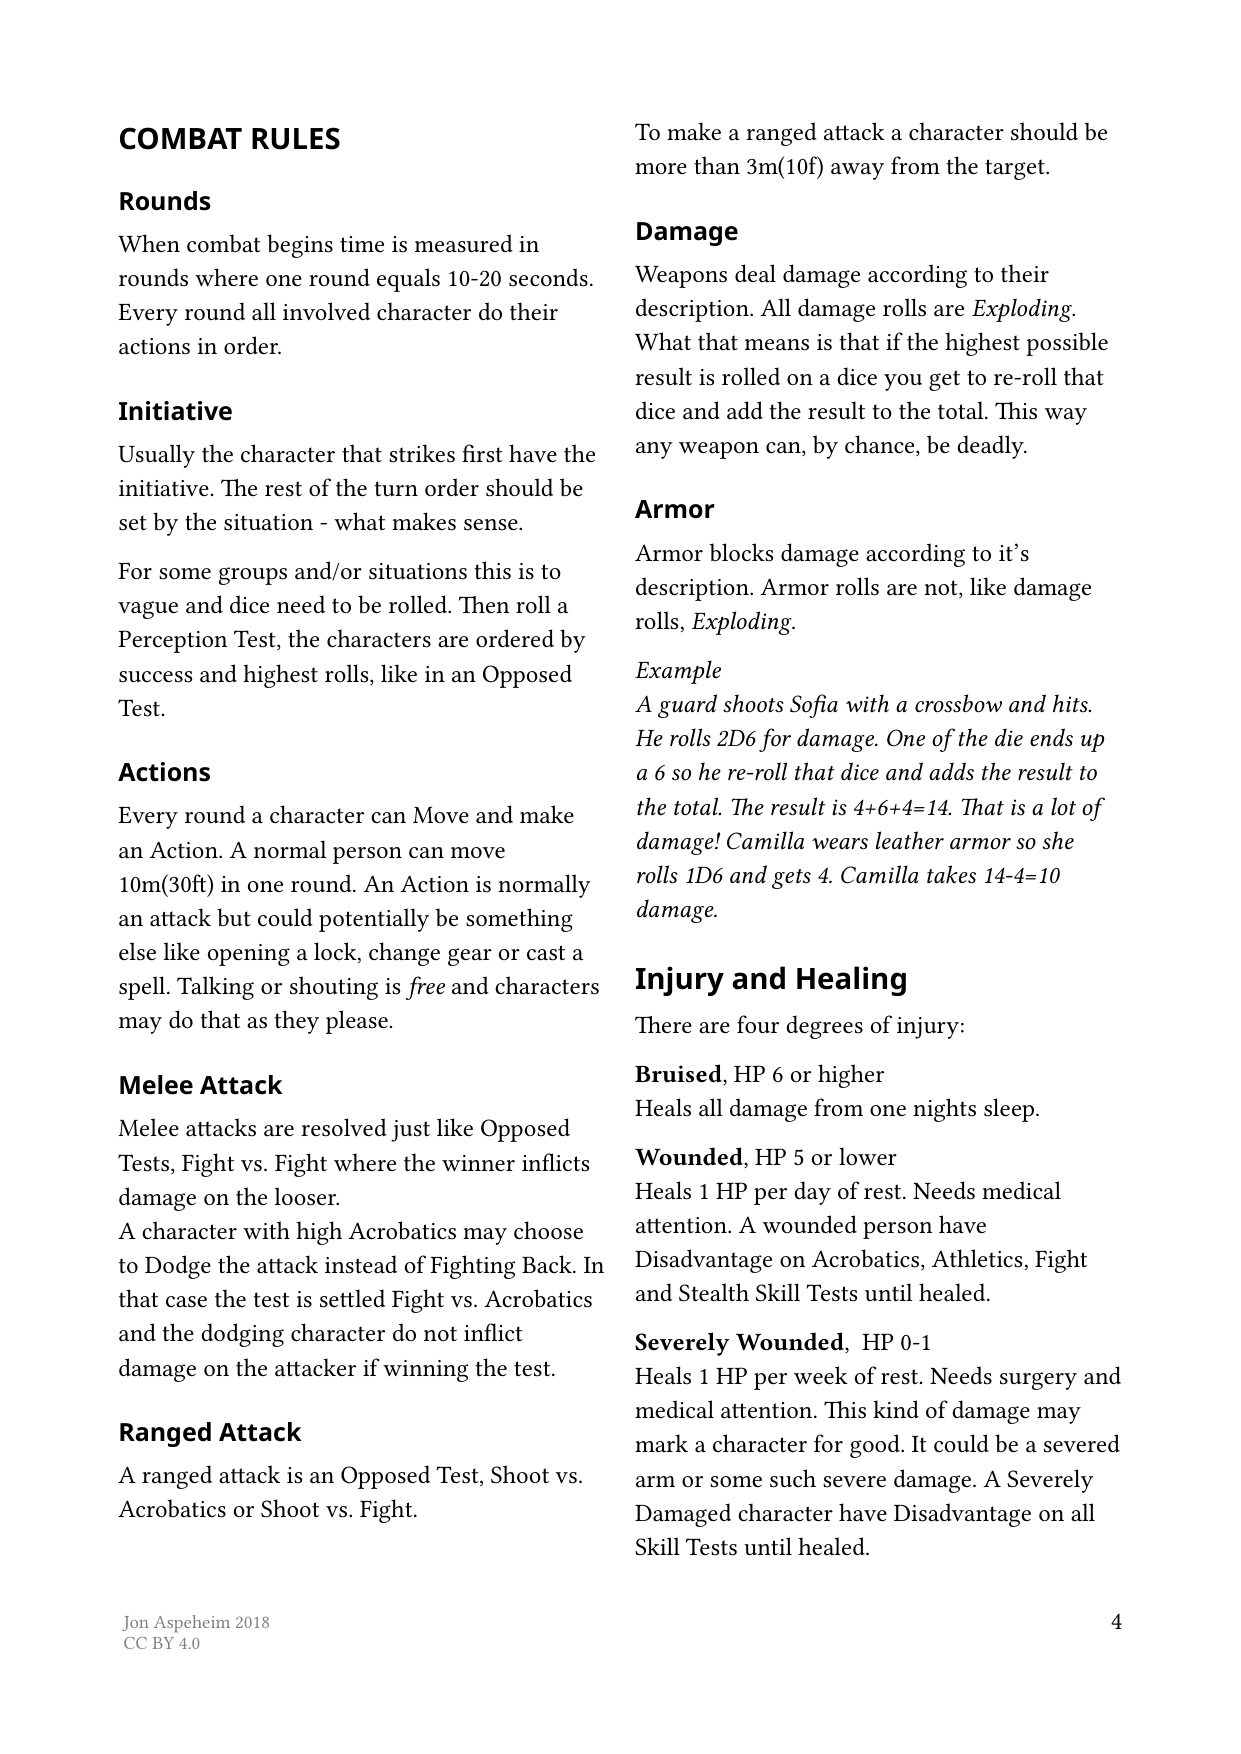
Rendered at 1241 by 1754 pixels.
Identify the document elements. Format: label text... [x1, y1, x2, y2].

text Bruised, HP 6 or higher Heals all damage from one nights sleep. [635, 1059, 1122, 1122]
subtitle Rounds [118, 183, 605, 217]
subtitle Ranged Attack [118, 1415, 605, 1449]
text Weapons deal damage according to their description. All damage rolls are Exploding. What that means is that if the highest possible result is rolled on a dice you get to re-roll that dice and add the result to the total. This way any weapon can, by chance, be deadly. [635, 260, 1122, 459]
subtitle Melee Attack [118, 1068, 605, 1102]
text Every round a character can Move and make an Action. A normal person can move 10m(30ft) in one round. An Action is normally an attack but could potentially be something else like opening a lock, change gear or cast a spell. Talking or shouting is free and characters may do that as they please. [118, 802, 605, 1035]
text When combat begins time is measured in rounds where one round equals 10-20 seconds. Every round all involved character do their actions in order. [118, 230, 605, 361]
subtitle Damage [635, 213, 1122, 248]
subtitle Armor [635, 492, 1122, 526]
subtitle COMBAT RULES [118, 118, 605, 158]
text Armor blocks damage according to it’s description. Armor rolls are not, like damage rolls, Exploding. [635, 539, 1122, 636]
text Example A guard shoots Sofia with a crossbow and hits. He rolls 2D6 for damage. One of the die ends up a 6 so he re-roll that dice and adds the result to the total. The result is 4+6+4=14. That is a lot of damage! Camilla wears leather armor so she rolls 1D6 and gets 4. Camilla takes 14-4=10 damage. [635, 656, 1122, 923]
text To make a ranged attack a character should be more than 3m(10f) away from the target. [635, 118, 1122, 181]
text Severely Wounded, HP 0-1 Heals 1 HP per week of rest. Needs surgery and medical attention. This kind of damage may mark a character for good. It could be a severed arm or some such severe damage. A Severely Damaged character have Disadvantage on all Skill Tests until healed. [635, 1328, 1122, 1561]
text A ranged attack is an Opposed Test, Shoot vs. Acrobatics or Shoot vs. Fight. [118, 1461, 605, 1524]
text Usually the character that strikes first have the initiative. The rest of the turn order should be set by the situation - what makes sense. [118, 440, 605, 537]
text Melee attacks are resolved just like Opposed Tests, Fight vs. Fight where the winner inflicts damage on the looser. A character with high Acrobatics may choose to Dodge the attack instead of Fighting Back. In that case the test is settled Fight vs. Acrobatics and the dodging character do not inflict damage on the attacker if winning the test. [118, 1114, 605, 1382]
text There are four degrees of injury: [635, 1011, 1122, 1039]
subtitle Injury and Healing [635, 958, 1122, 998]
text Wounded, HP 5 or lower Heals 1 HP per day of rest. Needs medical attention. A wounded person have Disadvantage on Acrobatics, Athletics, Fight and Stealth Skill Tests until healed. [635, 1142, 1122, 1308]
subtitle Actions [118, 755, 605, 789]
subtitle Initiative [118, 393, 605, 427]
text For some groups and/or situations this is to vague and dice need to be rolled. Then roll a Perception Test, the characters are ordered by success and highest rolls, like in an Opposed Test. [118, 557, 605, 722]
